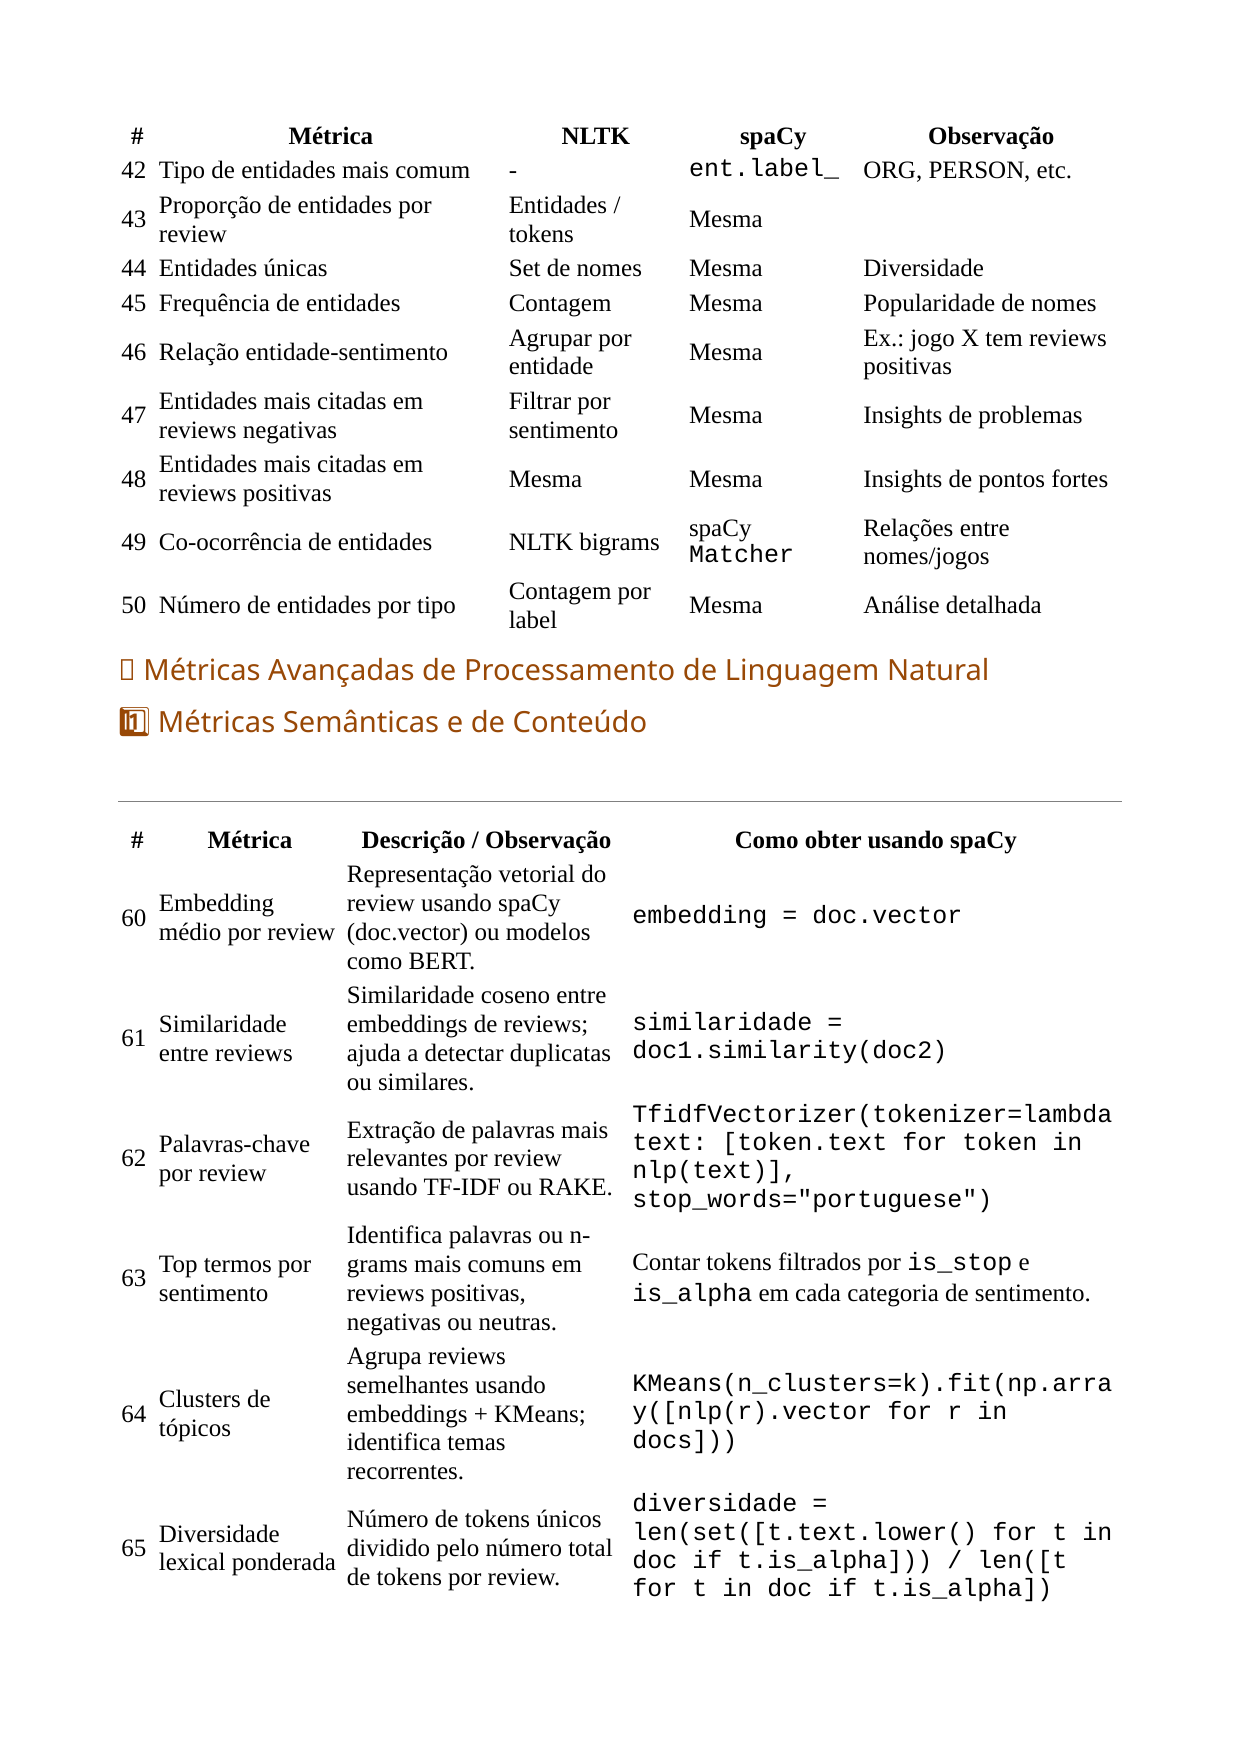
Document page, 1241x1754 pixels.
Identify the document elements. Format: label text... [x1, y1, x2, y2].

table_cell 48 [118, 446, 156, 510]
table_cell NLTK bigrams [506, 510, 686, 573]
table_cell Identifica palavras ou n-grams mais comuns em reviews positivas, negativas ou neutras. [344, 1218, 629, 1338]
table_cell Diversidade [860, 251, 1122, 285]
table_header # [118, 118, 156, 153]
table_cell Mesma [686, 320, 860, 383]
table_cell 44 [118, 251, 156, 285]
table_cell KMeans(n_clusters=k).fit(np.array([nlp(r).vector for r in docs])) [629, 1338, 1122, 1488]
table_cell Mesma [686, 383, 860, 446]
table_cell similaridade = doc1.similarity(doc2) [629, 978, 1122, 1098]
table_cell - [506, 153, 686, 187]
table_cell Tipo de entidades mais comum [156, 153, 506, 187]
table_cell Mesma [686, 251, 860, 285]
table_cell Relação entidade-sentimento [156, 320, 506, 383]
table_cell Similaridade coseno entre embeddings de reviews; ajuda a detectar duplicatas ou similares. [344, 978, 629, 1098]
subtitle 🔹 Métricas Avançadas de Processamento de Linguagem Natural [118, 649, 1122, 689]
table_cell Número de tokens únicos dividido pelo número total de tokens por review. [344, 1488, 629, 1607]
table_header # [118, 822, 156, 857]
table_cell Co-ocorrência de entidades [156, 510, 506, 573]
table_cell Contar tokens filtrados por is_stop e is_alpha em cada categoria de sentimento. [629, 1218, 1122, 1338]
table_cell Relações entre nomes/jogos [860, 510, 1122, 573]
table_cell ORG, PERSON, etc. [860, 153, 1122, 187]
table_cell Proporção de entidades por review [156, 187, 506, 251]
table_cell ent.label_ [686, 153, 860, 187]
table_cell Popularidade de nomes [860, 285, 1122, 320]
table_cell 60 [118, 857, 156, 977]
table_cell Top termos por sentimento [156, 1218, 344, 1338]
table_cell Set de nomes [506, 251, 686, 285]
table_header Observação [860, 118, 1122, 153]
table_cell Entidades únicas [156, 251, 506, 285]
table_cell Mesma [686, 446, 860, 510]
table_cell Diversidade lexical ponderada [156, 1488, 344, 1607]
table_cell 43 [118, 187, 156, 251]
table_header Métrica [156, 118, 506, 153]
table_cell spaCy Matcher [686, 510, 860, 573]
table_cell Mesma [506, 446, 686, 510]
table_cell Entidades mais citadas em reviews negativas [156, 383, 506, 446]
table_cell Entidades mais citadas em reviews positivas [156, 446, 506, 510]
table_cell Mesma [686, 573, 860, 636]
table_cell Frequência de entidades [156, 285, 506, 320]
table_cell 62 [118, 1098, 156, 1217]
table_cell diversidade = len(set([t.text.lower() for t in doc if t.is_alpha])) / len([t for t in doc if t.is_alpha]) [629, 1488, 1122, 1607]
table_cell 65 [118, 1488, 156, 1607]
table_header Métrica [156, 822, 344, 857]
table_cell 61 [118, 978, 156, 1098]
table_cell Contagem [506, 285, 686, 320]
table_cell [860, 187, 1122, 251]
table_cell Clusters de tópicos [156, 1338, 344, 1488]
table_cell Análise detalhada [860, 573, 1122, 636]
table_cell 49 [118, 510, 156, 573]
table_cell TfidfVectorizer(tokenizer=lambda text: [token.text for token in nlp(text)], stop_words="portuguese") [629, 1098, 1122, 1217]
table_cell Entidades / tokens [506, 187, 686, 251]
table_cell Palavras-chave por review [156, 1098, 344, 1217]
table_cell 64 [118, 1338, 156, 1488]
table_cell Agrupar por entidade [506, 320, 686, 383]
table_cell Insights de problemas [860, 383, 1122, 446]
table_cell Número de entidades por tipo [156, 573, 506, 636]
table_header spaCy [686, 118, 860, 153]
table_cell Mesma [686, 285, 860, 320]
subtitle 1️⃣ Métricas Semânticas e de Conteúdo [118, 701, 1122, 741]
table_cell Representação vetorial do review usando spaCy (doc.vector) ou modelos como BERT. [344, 857, 629, 977]
table_cell embedding = doc.vector [629, 857, 1122, 977]
table_cell Similaridade entre reviews [156, 978, 344, 1098]
table_cell 50 [118, 573, 156, 636]
table_cell Mesma [686, 187, 860, 251]
table_cell 47 [118, 383, 156, 446]
table_cell Insights de pontos fortes [860, 446, 1122, 510]
table_cell Embedding médio por review [156, 857, 344, 977]
table_cell Agrupa reviews semelhantes usando embeddings + KMeans; identifica temas recorrentes. [344, 1338, 629, 1488]
table_header NLTK [506, 118, 686, 153]
table_header Descrição / Observação [344, 822, 629, 857]
table_cell 63 [118, 1218, 156, 1338]
table_cell Filtrar por sentimento [506, 383, 686, 446]
table_header Como obter usando spaCy [629, 822, 1122, 857]
table_cell 46 [118, 320, 156, 383]
table_cell 45 [118, 285, 156, 320]
table_cell Extração de palavras mais relevantes por review usando TF-IDF ou RAKE. [344, 1098, 629, 1217]
table_cell Ex.: jogo X tem reviews positivas [860, 320, 1122, 383]
table_cell 42 [118, 153, 156, 187]
table_cell Contagem por label [506, 573, 686, 636]
